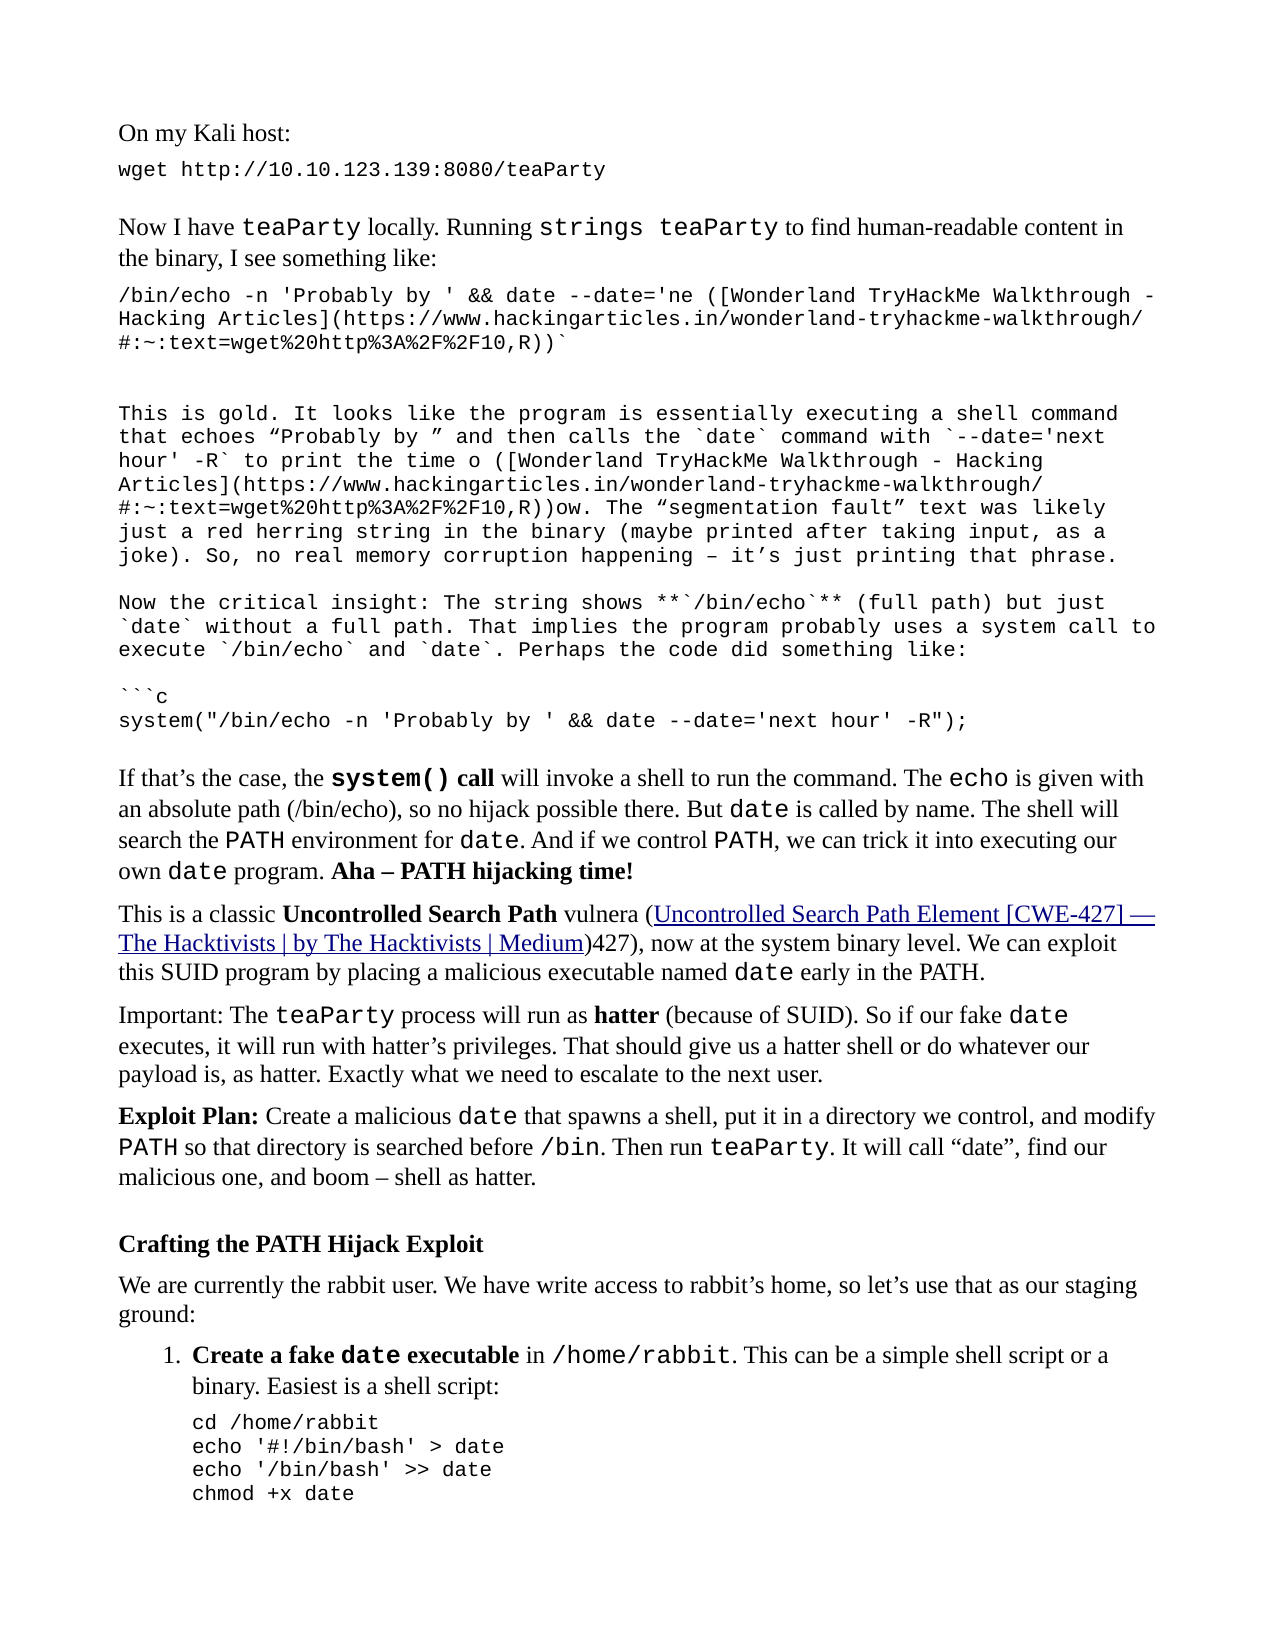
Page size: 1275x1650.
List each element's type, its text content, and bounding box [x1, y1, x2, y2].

list chmod +x date [162, 1483, 1157, 1507]
list echo '/bin/bash' >> date [162, 1459, 1157, 1483]
text system("/bin/echo -n 'Probably by ' && date --date='next hour' -R"); [118, 710, 1157, 734]
text Exploit Plan: Create a malicious date that spawns a shell, put it in a directory we control, and modify PATH so that directory is searched before /bin. Then run teaParty. It will call “date”, find our malicious one, and boom – shell as hatter. [118, 1101, 1157, 1191]
text /bin/echo -n 'Probably by ' && date --date='ne ([Wonderland TryHackMe Walkthrough - Hacking Articles](https://www.hackingarticles.in/wonderland-tryhackme-walkthrough/#:~:text=wget%20http%3A%2F%2F10,R))` [118, 284, 1157, 356]
text On my Kali host: [118, 118, 1157, 147]
text We are currently the rabbit user. We have write access to rabbit’s home, so let’s use that as our staging ground: [118, 1270, 1157, 1327]
text ```c [118, 687, 1157, 710]
list echo '#!/bin/bash' > date [162, 1436, 1157, 1459]
text Now the critical insight: The string shows **`/bin/echo`** (full path) but just `date` without a full path. That implies the program probably uses a system call to execute `/bin/echo` and `date`. Perhaps the code did something like: [118, 592, 1157, 663]
text Important: The teaParty process will run as hatter (because of SUID). So if our fake date executes, it will run with hatter’s privileges. That should give us a hatter shell or do whatever our payload is, as hatter. Exactly what we need to escalate to the next user. [118, 1000, 1157, 1088]
list Create a fake date executable in /home/rabbit. This can be a simple shell script or a binary. Easiest is a shell script: [162, 1340, 1157, 1399]
list cd /home/rabbit [162, 1412, 1157, 1436]
text If that’s the case, the system() call will invoke a shell to run the command. The echo is given with an absolute path (/bin/echo), so no hijack possible there. But date is called by name. The shell will search the PATH environment for date. And if we control PATH, we can trick it into executing our own date program. Aha – PATH hijacking time! [118, 763, 1157, 887]
text wget http://10.10.123.139:8080/teaParty [118, 159, 1157, 183]
text This is a classic Uncontrolled Search Path vulnera (Uncontrolled Search Path Element [CWE-427] — The Hacktivists | by The Hacktivists | Medium)427), now at the system binary level. We can exploit this SUID program by placing a malicious executable named date early in the PATH. [118, 899, 1157, 987]
text Now I have teaParty locally. Running strings teaParty to find human-readable content in the binary, I see something like: [118, 212, 1157, 272]
text This is gold. It looks like the program is essentially executing a shell command that echoes “Probably by ” and then calls the `date` command with `--date='next hour' -R` to print the time o ([Wonderland TryHackMe Walkthrough - Hacking Articles](https://www.hackingarticles.in/wonderland-tryhackme-walkthrough/#:~:text=wget%20http%3A%2F%2F10,R))ow. The “segmentation fault” text was likely just a red herring string in the binary (maybe printed after taking input, as a joke). So, no real memory corruption happening – it’s just printing that phrase. [118, 403, 1157, 568]
subtitle Crafting the PATH Hijack Exploit [118, 1229, 1157, 1257]
